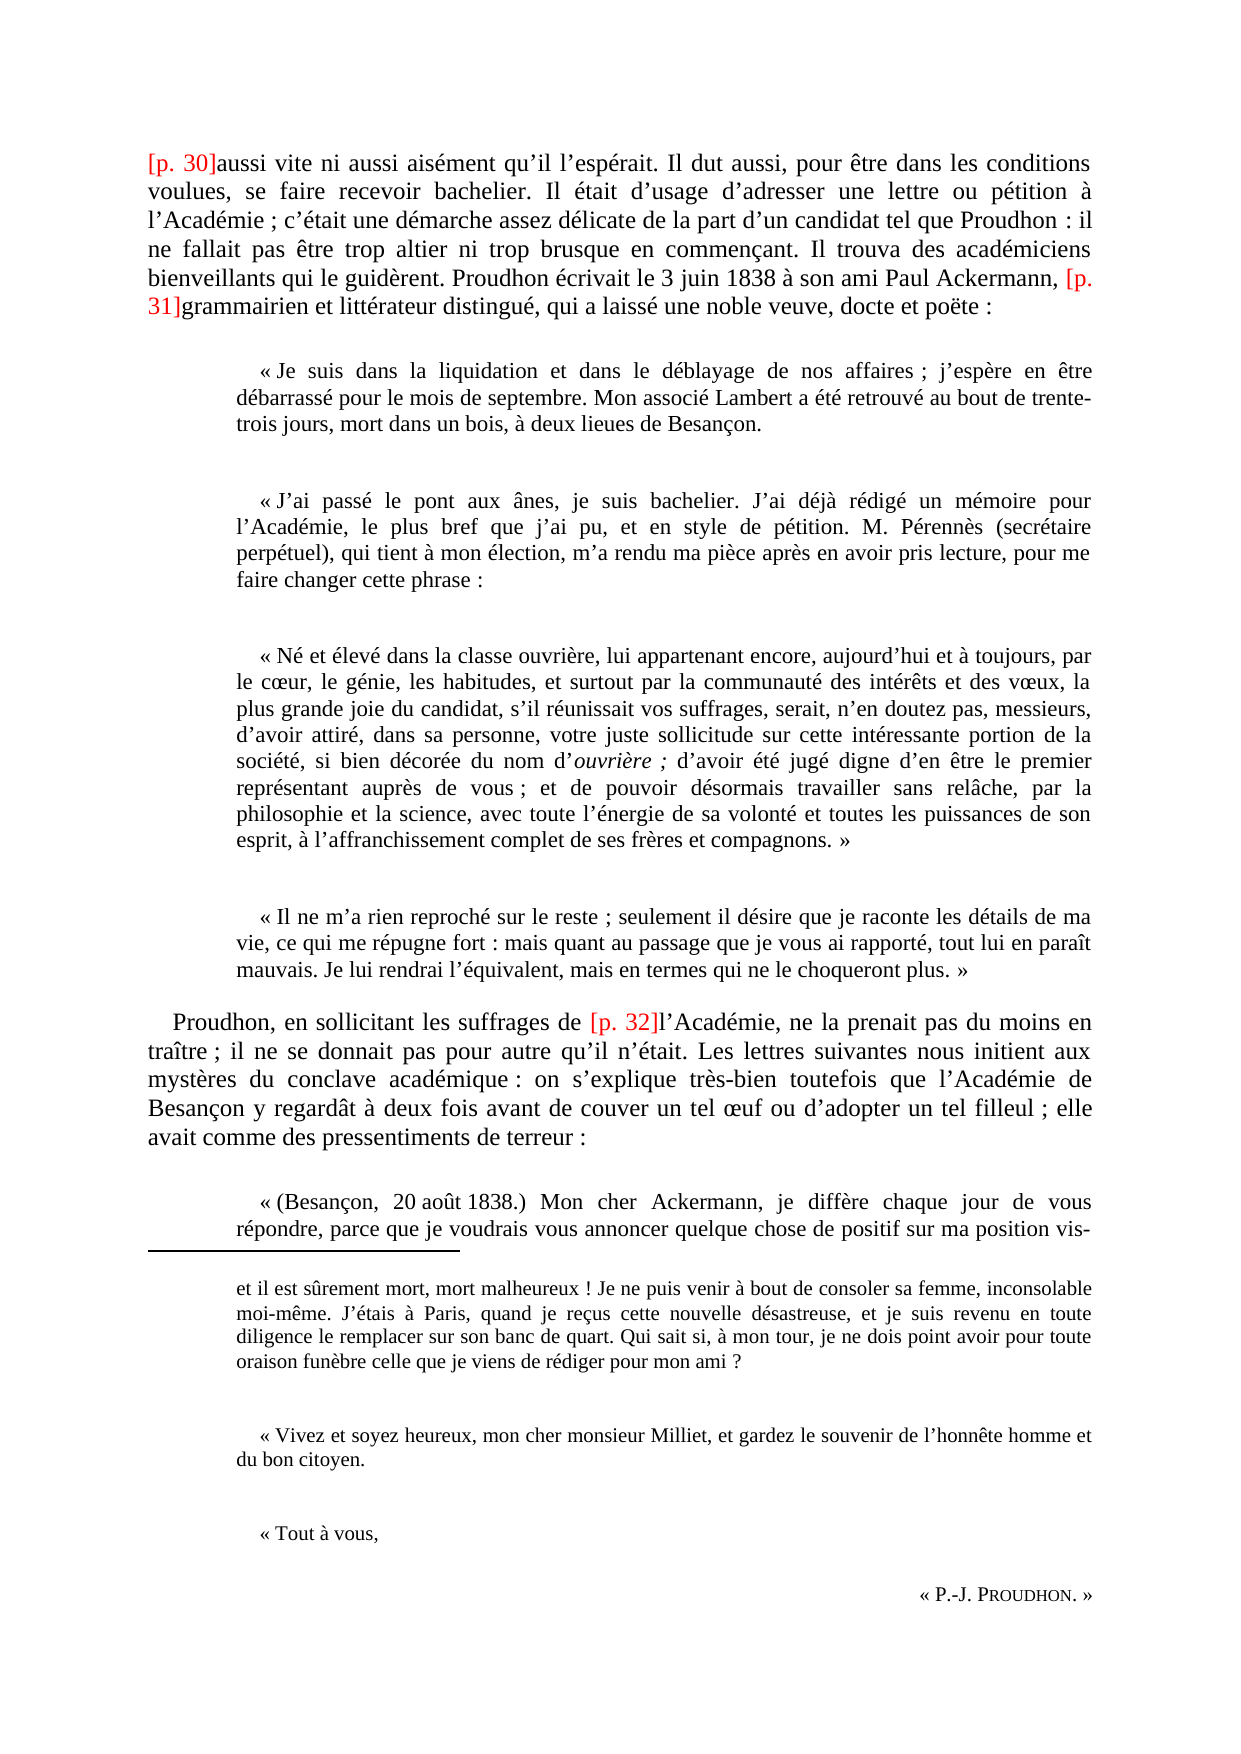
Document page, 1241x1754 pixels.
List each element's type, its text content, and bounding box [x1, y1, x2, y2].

text « P.-J. Proudhon. » [148, 1582, 1093, 1606]
text « J’ai passé le pont aux ânes, je suis bachelier. J’ai déjà rédigé un mémoire pour l’Académie, le plus bref que j’ai pu, et en style de pétition. M. Pérennès (secrétaire perpétuel), qui tient à mon élection, m’a rendu ma pièce après en avoir pris lecture, pour me faire changer cette phrase : [236, 487, 1093, 592]
text « Vivez et soyez heureux, mon cher monsieur Milliet, et gardez le souvenir de l’honnête homme et du bon citoyen. [236, 1423, 1093, 1471]
text Proudhon, en sollicitant les suffrages de [p. 32]l’Académie, ne la prenait pas du moins en traître ; il ne se donnait pas pour autre qu’il n’était. Les lettres suivantes nous initient aux mystères du conclave académique : on s’explique très-bien toutefois que l’Académie de Besançon y regardât à deux fois avant de couver un tel œuf ou d’adopter un tel filleul ; elle avait comme des pressentiments de terreur : [148, 1007, 1093, 1151]
text « (Besançon, 20 août 1838.) Mon cher Ackermann, je diffère chaque jour de vous répondre, parce que je voudrais vous annoncer quelque chose de positif sur ma position vis- [236, 1188, 1093, 1241]
text « Il ne m’a rien reproché sur le reste ; seulement il désire que je raconte les détails de ma vie, ce qui me répugne fort : mais quant au passage que je vous ai rapporté, tout lui en paraît mauvais. Je lui rendrai l’équivalent, mais en termes qui ne le choqueront plus. » [236, 903, 1093, 982]
text « Tout à vous, [236, 1521, 1093, 1545]
text « Né et élevé dans la classe ouvrière, lui appartenant encore, aujourd’hui et à toujours, par le cœur, le génie, les habitudes, et surtout par la communauté des intérêts et des vœux, la plus grande joie du candidat, s’il réunissait vos suffrages, serait, n’en doutez pas, messieurs, d’avoir attiré, dans sa personne, votre juste sollicitude sur cette intéressante portion de la société, si bien décorée du nom d’ouvrière ; d’avoir été jugé digne d’en être le premier représentant auprès de vous ; et de pouvoir désormais travailler sans relâche, par la philosophie et la science, avec toute l’énergie de sa volonté et toutes les puissances de son esprit, à l’affranchissement complet de ses frères et compagnons. » [236, 642, 1093, 853]
text « Je suis dans la liquidation et dans le déblayage de nos affaires ; j’espère en être débarrassé pour le mois de septembre. Mon associé Lambert a été retrouvé au bout de trente-trois jours, mort dans un bois, à deux lieues de Besançon. [236, 358, 1093, 437]
text et il est sûrement mort, mort malheureux ! Je ne puis venir à bout de consoler sa femme, inconsolable moi-même. J’étais à Paris, quand je reçus cette nouvelle désastreuse, et je suis revenu en toute diligence le remplacer sur son banc de quart. Qui sait si, à mon tour, je ne dois point avoir pour toute oraison funèbre celle que je viens de rédiger pour mon ami ? [236, 1276, 1093, 1373]
text [p. 30]aussi vite ni aussi aisément qu’il l’espérait. Il dut aussi, pour être dans les conditions voulues, se faire recevoir bachelier. Il était d’usage d’adresser une lettre ou pétition à l’Académie ; c’était une démarche assez délicate de la part d’un candidat tel que Proudhon : il ne fallait pas être trop altier ni trop brusque en commençant. Il trouva des académiciens bienveillants qui le guidèrent. Proudhon écrivait le 3 juin 1838 à son ami Paul Ackermann, [p. 31]grammairien et littérateur distingué, qui a laissé une noble veuve, docte et poëte : [148, 148, 1093, 320]
